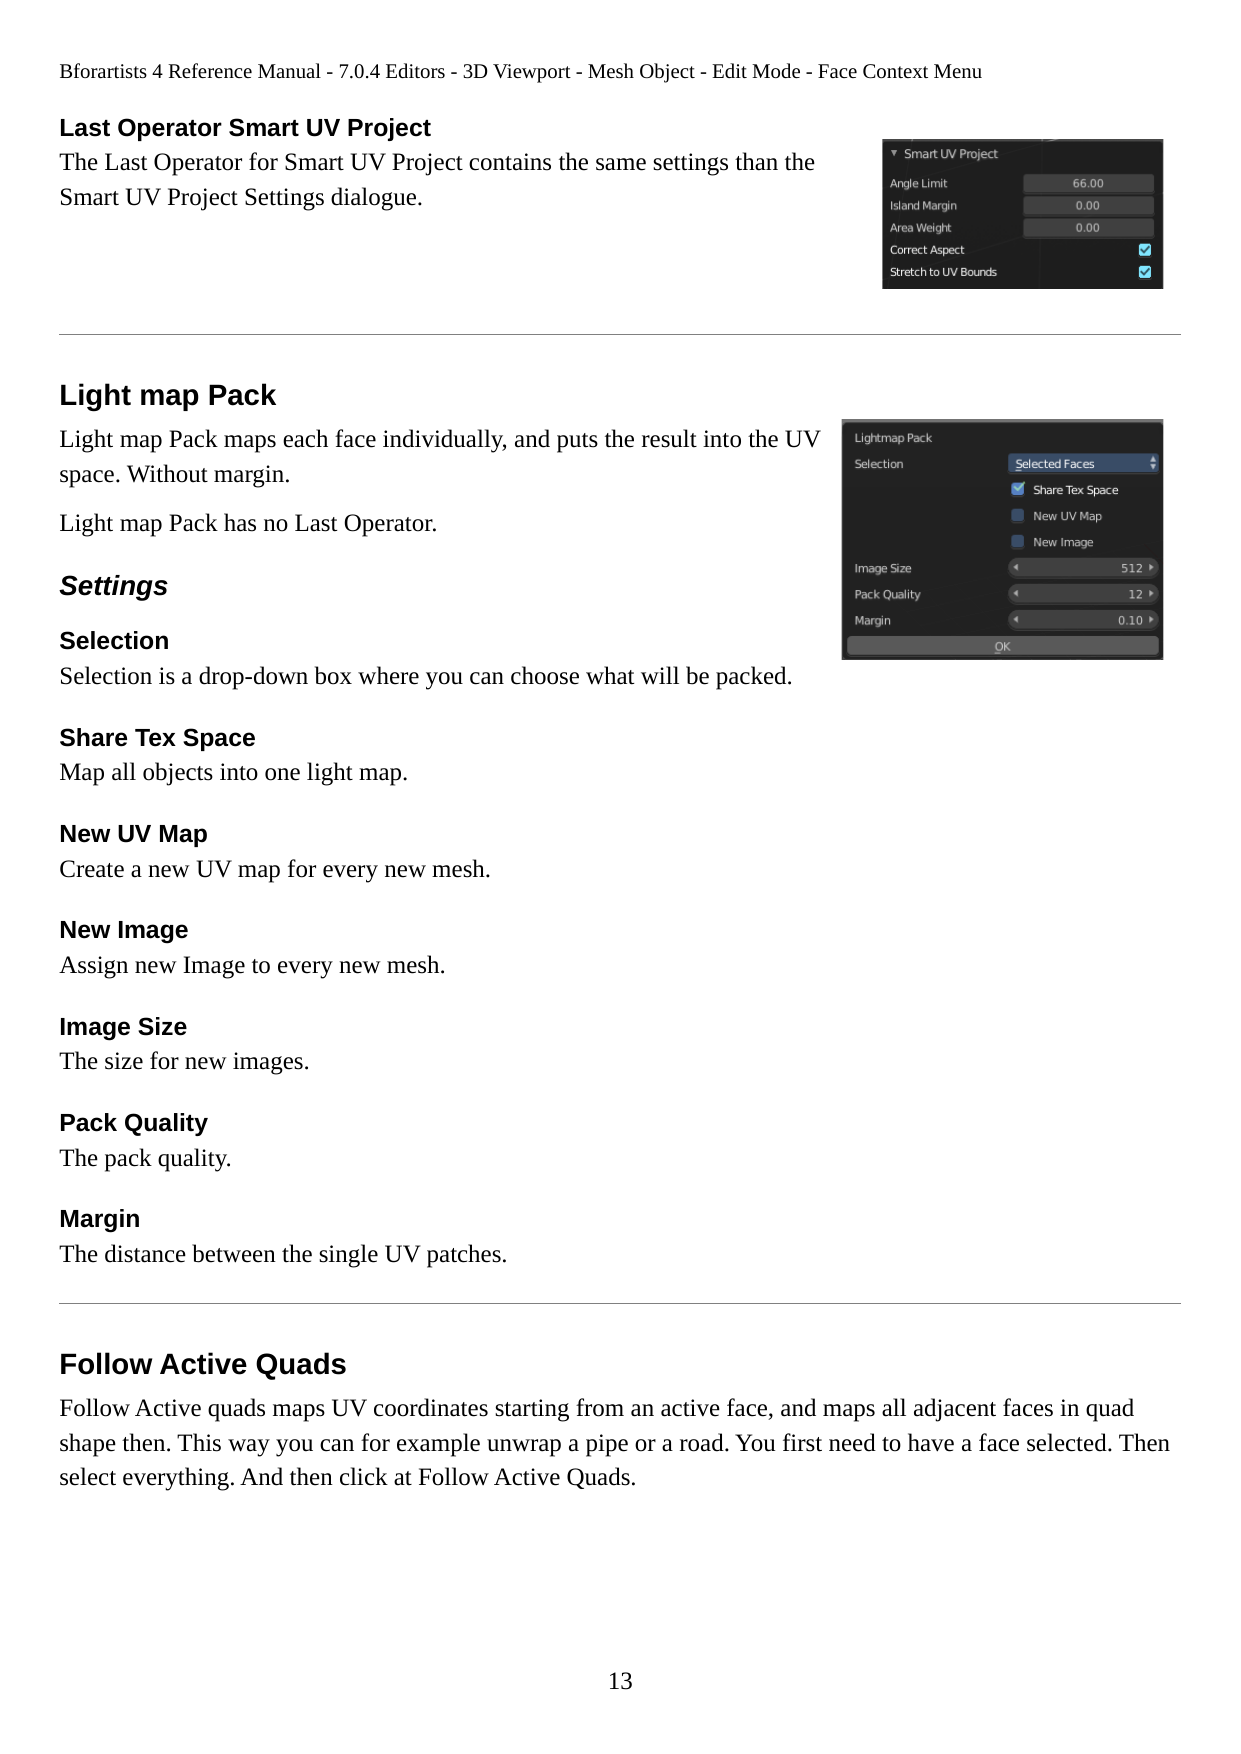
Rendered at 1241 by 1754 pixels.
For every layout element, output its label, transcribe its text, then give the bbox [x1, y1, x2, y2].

text The Last Operator for Smart UV Project contains the same settings than the Smart UV Project Settings dialogue. [59, 147, 882, 211]
text The pack quality. [59, 1143, 1181, 1172]
subtitle Pack Quality [59, 1108, 1181, 1137]
subtitle Light map Pack [59, 378, 1181, 412]
subtitle [1164, 569, 1181, 601]
text The size for new images. [59, 1046, 1181, 1075]
subtitle Settings [59, 569, 841, 601]
subtitle New UV Map [59, 819, 1181, 847]
subtitle Last Operator Smart UV Project [59, 113, 1181, 141]
subtitle Margin [59, 1204, 1181, 1233]
subtitle Selection [59, 626, 841, 655]
text The distance between the single UV patches. [59, 1239, 1181, 1268]
text Light map Pack maps each face individually, and puts the result into the UV space. Without margin. [59, 424, 841, 487]
subtitle New Image [59, 915, 1181, 944]
text Light map Pack has no Last Operator. [59, 508, 841, 537]
subtitle Follow Active Quads [59, 1347, 1181, 1381]
picture [882, 139, 1164, 289]
subtitle Share Tex Space [59, 723, 1181, 751]
picture [841, 419, 1164, 660]
text Selection is a drop-down box where you can choose what will be packed. [59, 661, 1181, 690]
text Follow Active quads maps UV coordinates starting from an active face, and maps all adjacent faces in quad shape then. This way you can for example unwrap a pipe or a road. You first need to have a face selected. Then select everything. And then click at Follow Active Quads. [59, 1393, 1181, 1491]
text Map all objects into one light map. [59, 757, 1181, 786]
text Assign new Image to every new mesh. [59, 950, 1181, 979]
subtitle [1164, 626, 1181, 655]
text Create a new UV map for every new mesh. [59, 854, 1181, 882]
subtitle Image Size [59, 1012, 1181, 1040]
